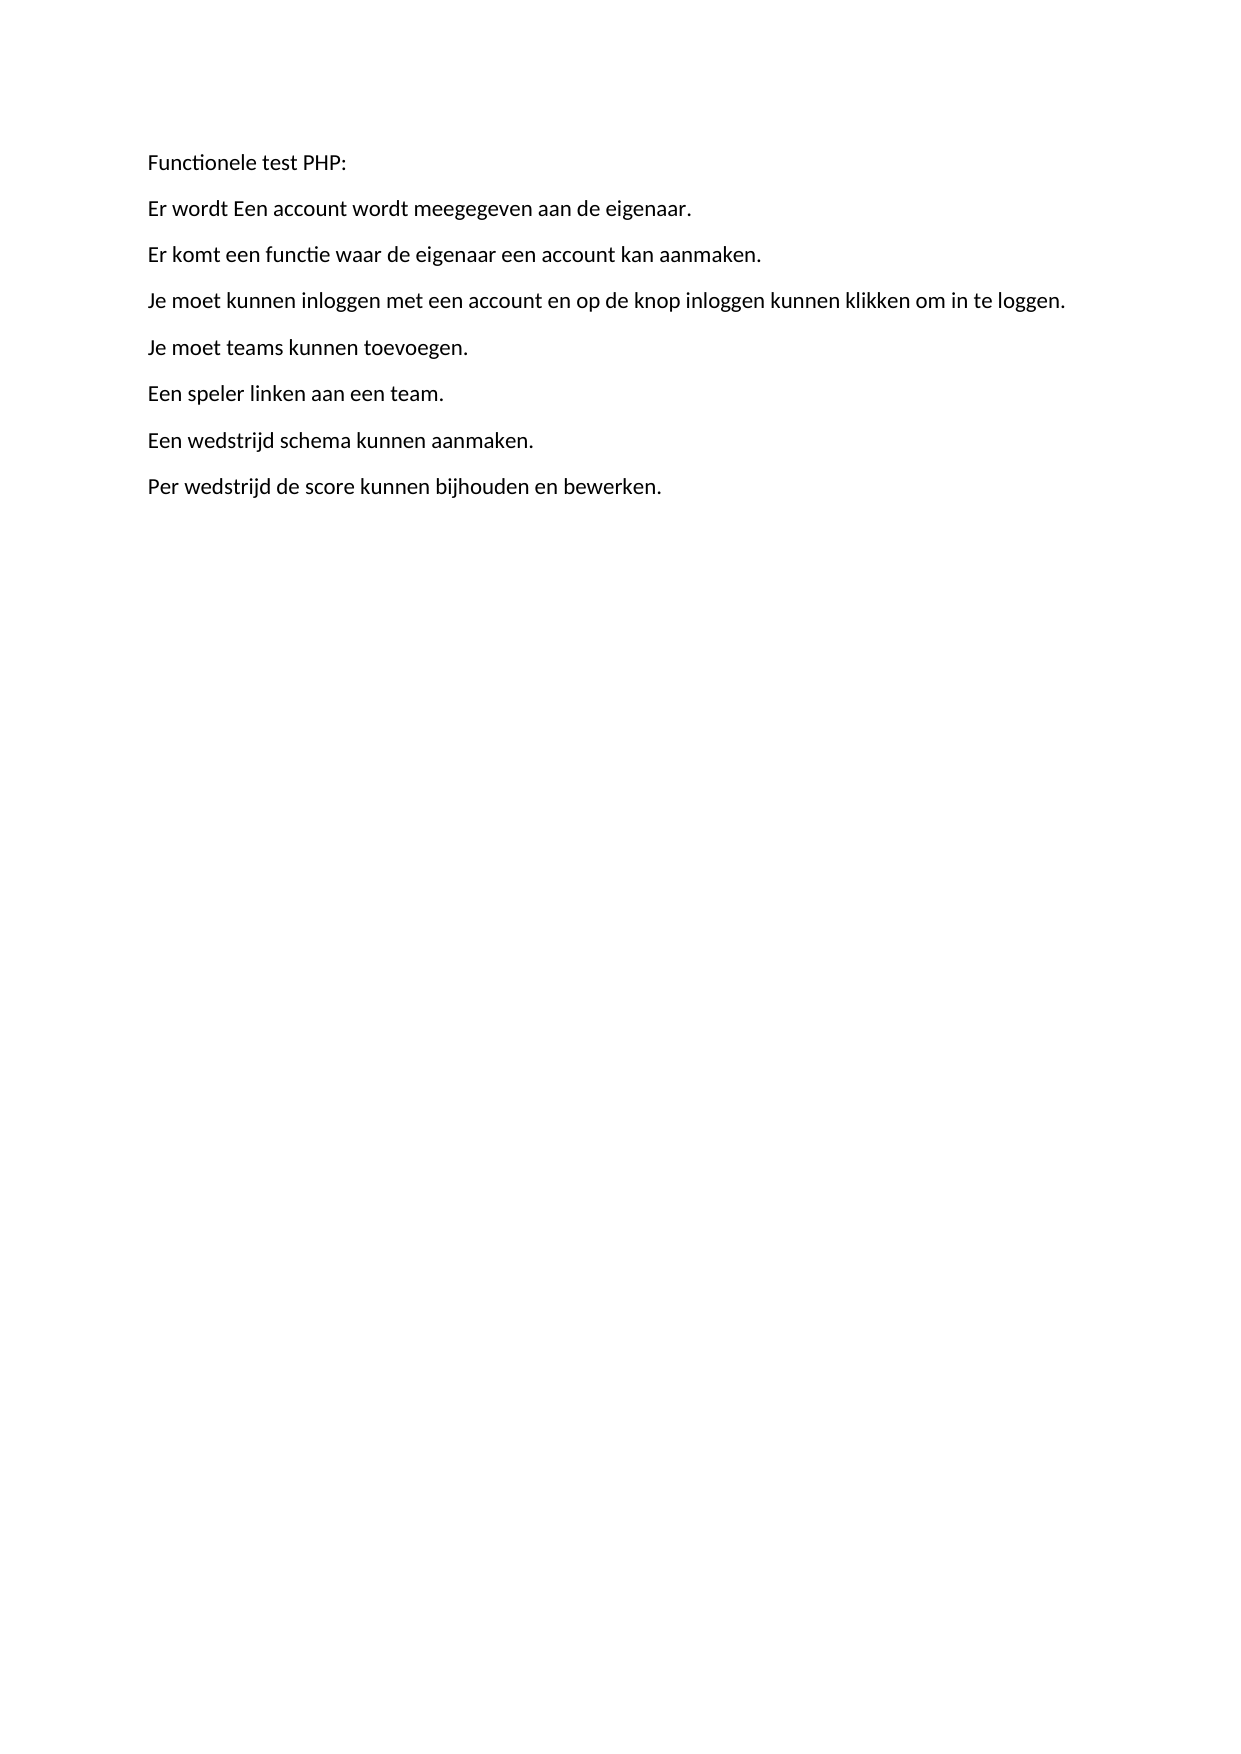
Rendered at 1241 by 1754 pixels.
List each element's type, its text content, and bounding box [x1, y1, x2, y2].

text Functionele test PHP: [148, 148, 1093, 176]
text Je moet kunnen inloggen met een account en op de knop inloggen kunnen klikken om in te loggen. [148, 287, 1093, 315]
text Je moet teams kunnen toevoegen. [148, 333, 1093, 361]
text Er komt een functie waar de eigenaar een account kan aanmaken. [148, 240, 1093, 268]
text Een wedstrijd schema kunnen aanmaken. [148, 426, 1093, 454]
text Per wedstrijd de score kunnen bijhouden en bewerken. [148, 472, 1093, 500]
text Een speler linken aan een team. [148, 379, 1093, 407]
text Er wordt Een account wordt meegegeven aan de eigenaar. [148, 194, 1093, 222]
